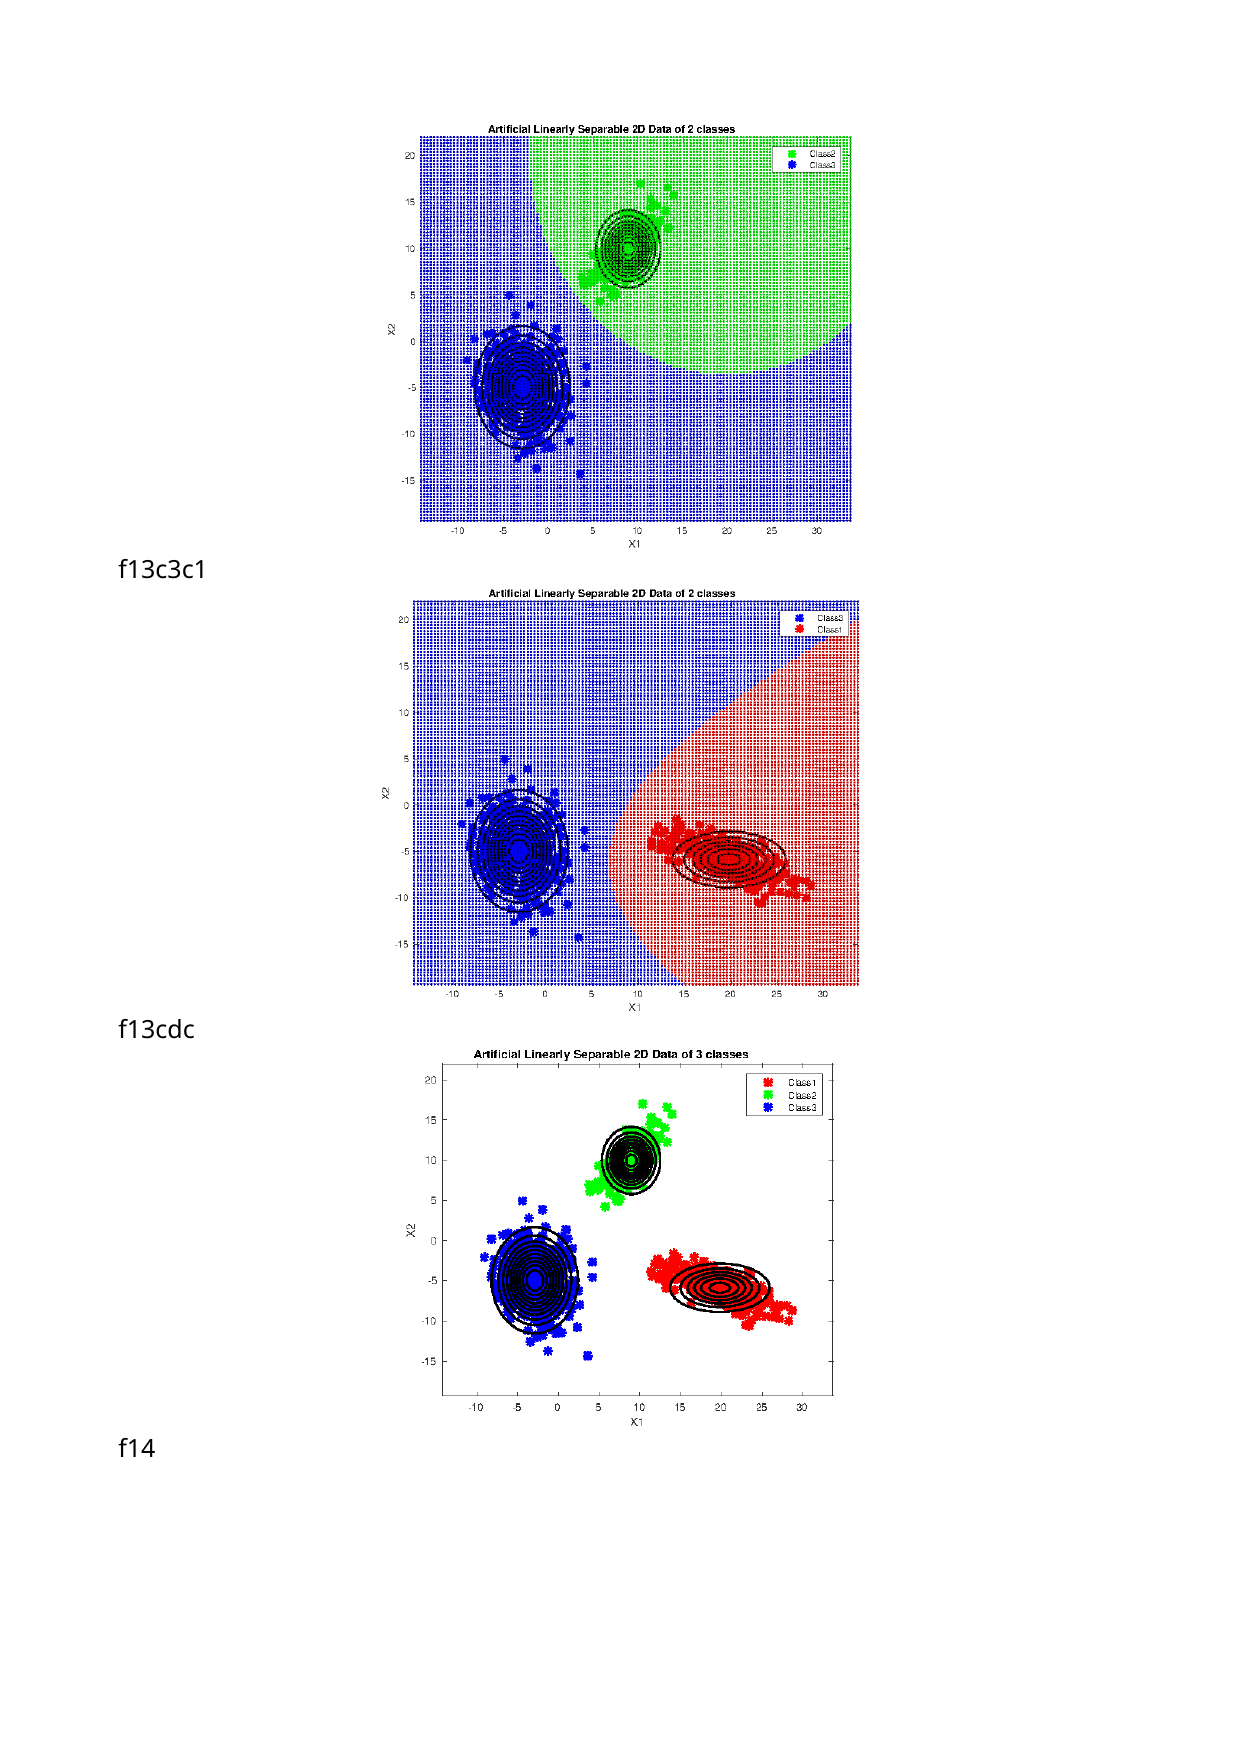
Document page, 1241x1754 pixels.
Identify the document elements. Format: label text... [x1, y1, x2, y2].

text f13c3c1 [118, 118, 1122, 586]
picture [376, 585, 864, 1012]
picture [385, 118, 856, 552]
text f13cdc [118, 586, 1122, 1046]
picture [403, 1045, 838, 1431]
text f14 [118, 1046, 1122, 1465]
